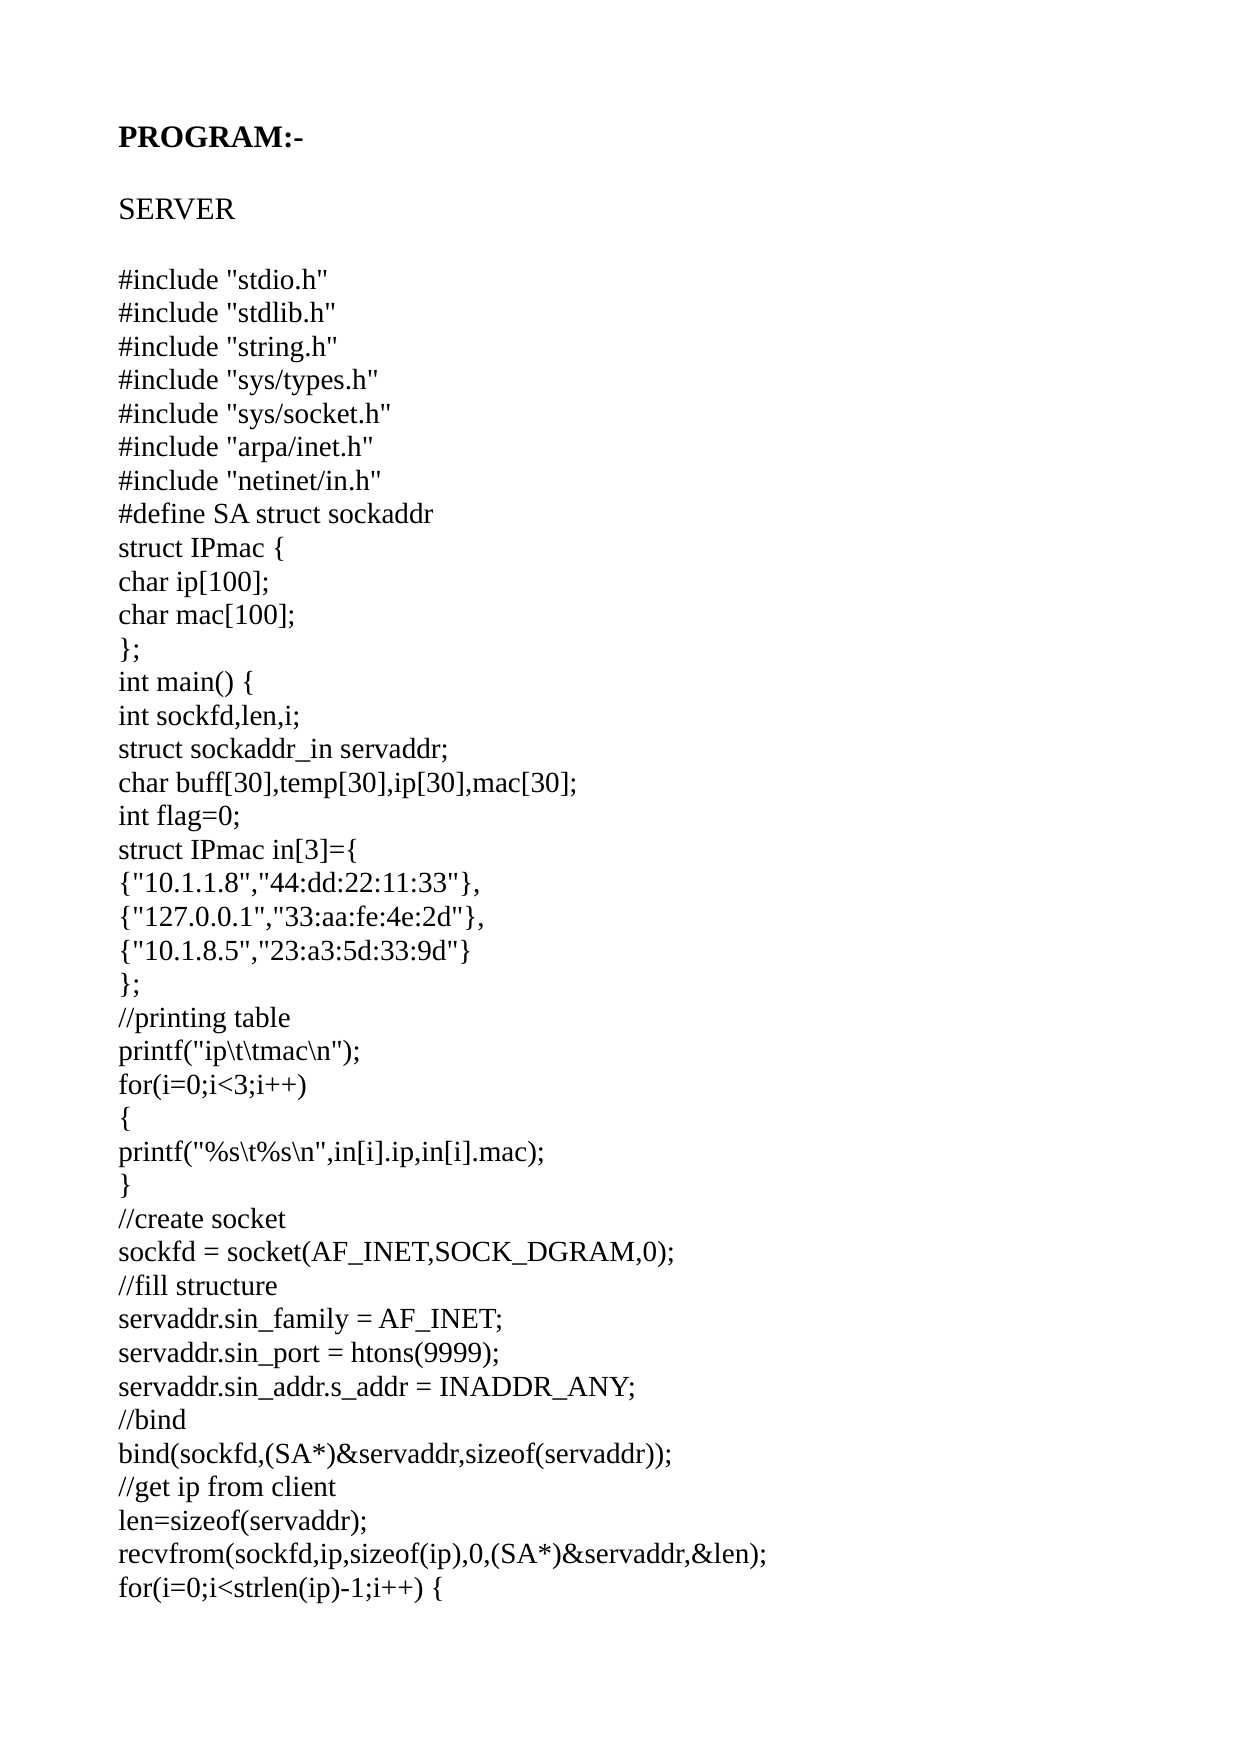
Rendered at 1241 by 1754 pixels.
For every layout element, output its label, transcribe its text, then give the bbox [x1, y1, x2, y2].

text #define SA struct sockaddr [118, 497, 1122, 530]
text printf("%s\t%s\n",in[i].ip,in[i].mac); [118, 1134, 1122, 1167]
text //bind [118, 1402, 1122, 1436]
text recvfrom(sockfd,ip,sizeof(ip),0,(SA*)&servaddr,&len); [118, 1536, 1122, 1570]
text }; [118, 631, 1122, 664]
text {"10.1.1.8","44:dd:22:11:33"}, [118, 866, 1122, 899]
text #include "stdio.h" [118, 262, 1122, 295]
text #include "string.h" [118, 329, 1122, 362]
text for(i=0;i<strlen(ip)-1;i++) { [118, 1570, 1122, 1603]
text //get ip from client [118, 1469, 1122, 1503]
text #include "arpa/inet.h" [118, 429, 1122, 463]
text bind(sockfd,(SA*)&servaddr,sizeof(servaddr)); [118, 1436, 1122, 1469]
text for(i=0;i<3;i++) [118, 1067, 1122, 1100]
text #include "netinet/in.h" [118, 463, 1122, 497]
text servaddr.sin_family = AF_INET; [118, 1302, 1122, 1335]
text #include "stdlib.h" [118, 295, 1122, 329]
text }; [118, 966, 1122, 1000]
text char ip[100]; [118, 564, 1122, 597]
text //create socket [118, 1201, 1122, 1234]
text {"10.1.8.5","23:a3:5d:33:9d"} [118, 933, 1122, 966]
text #include "sys/types.h" [118, 362, 1122, 396]
text servaddr.sin_addr.s_addr = INADDR_ANY; [118, 1369, 1122, 1402]
text int flag=0; [118, 798, 1122, 832]
text int sockfd,len,i; [118, 698, 1122, 731]
text //fill structure [118, 1268, 1122, 1302]
text printf("ip\t\tmac\n"); [118, 1033, 1122, 1067]
text sockfd = socket(AF_INET,SOCK_DGRAM,0); [118, 1234, 1122, 1268]
text //printing table [118, 1000, 1122, 1033]
text servaddr.sin_port = htons(9999); [118, 1335, 1122, 1369]
text SERVER [118, 190, 1122, 226]
text } [118, 1167, 1122, 1201]
text #include "sys/socket.h" [118, 396, 1122, 429]
text char mac[100]; [118, 597, 1122, 631]
text int main() { [118, 664, 1122, 698]
text { [118, 1100, 1122, 1134]
text char buff[30],temp[30],ip[30],mac[30]; [118, 765, 1122, 798]
text struct IPmac in[3]={ [118, 832, 1122, 866]
text {"127.0.0.1","33:aa:fe:4e:2d"}, [118, 899, 1122, 933]
text struct IPmac { [118, 530, 1122, 564]
text len=sizeof(servaddr); [118, 1503, 1122, 1536]
text struct sockaddr_in servaddr; [118, 731, 1122, 765]
text PROGRAM:- [118, 118, 1122, 154]
